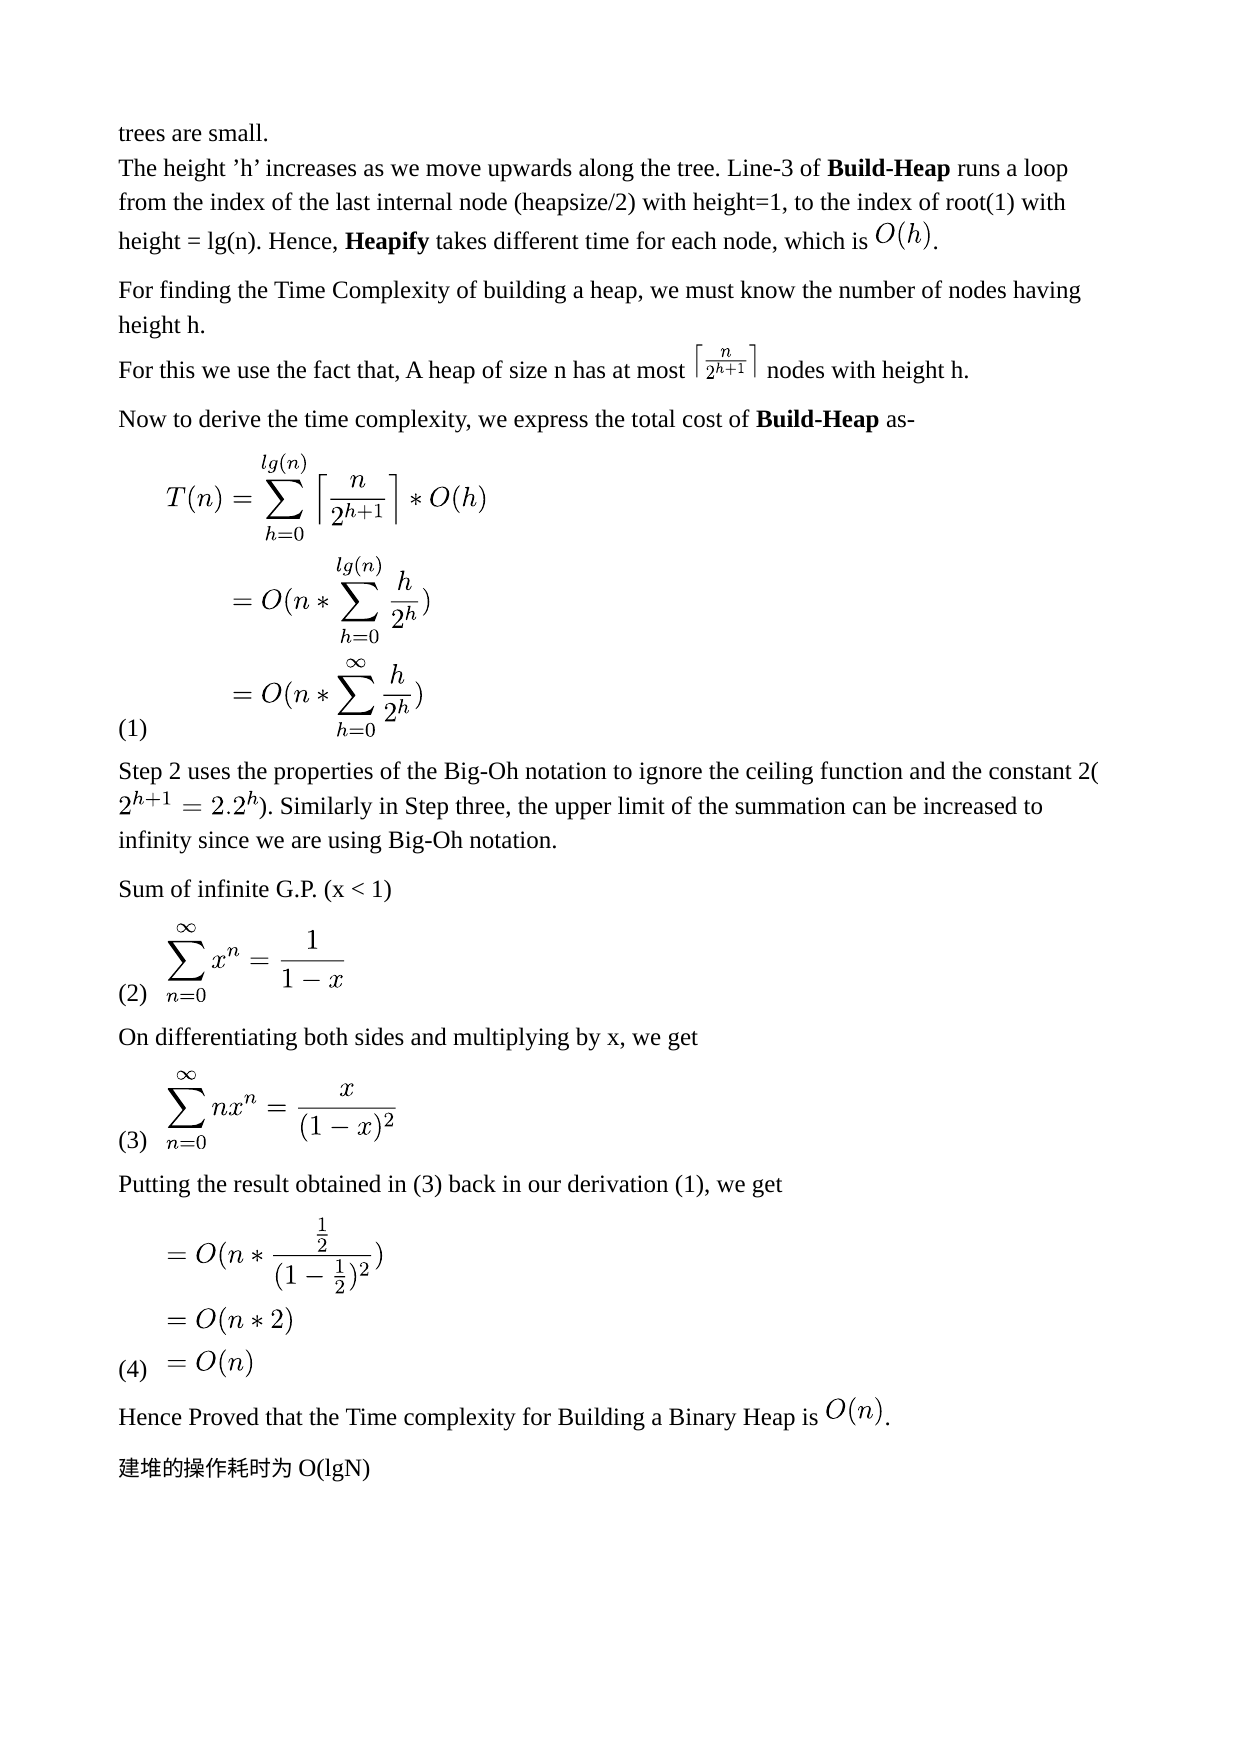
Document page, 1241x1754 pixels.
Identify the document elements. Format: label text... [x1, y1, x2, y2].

text (4) [118, 1218, 1122, 1383]
text Sum of infinite G.P. (x < 1) [118, 874, 1122, 903]
text (3) [118, 1071, 1122, 1154]
text Step 2 uses the properties of the Big-Oh notation to ignore the ceiling function and the constant 2(). Similarly in Step three, the upper limit of the summation can be increased to infinity since we are using Big-Oh notation. [118, 756, 1122, 854]
text Now to derive the time complexity, we express the total cost of Build-Heap as- [118, 404, 1122, 433]
text Hence Proved that the Time complexity for Building a Binary Heap is . [118, 1397, 1122, 1431]
text 建堆的操作耗时为 O(lgN) [118, 1451, 1122, 1483]
text For finding the Time Complexity of building a heap, we must know the number of nodes having height h. For this we use the fact that, A heap of size n has at most nodes with height h. [118, 275, 1122, 384]
text (2) [118, 923, 1122, 1007]
text trees are small. The height ’h’ increases as we move upwards along the tree. Line-3 of Build-Heap runs a loop from the index of the last internal node (heapsize/2) with height=1, to the index of root(1) with height = lg(n). Hence, Heapify takes different time for each node, which is . [118, 118, 1122, 255]
text (1) [118, 453, 1122, 742]
text On differentiating both sides and multiplying by x, we get [118, 1022, 1122, 1050]
text Putting the result obtained in (3) back in our derivation (1), we get [118, 1169, 1122, 1198]
